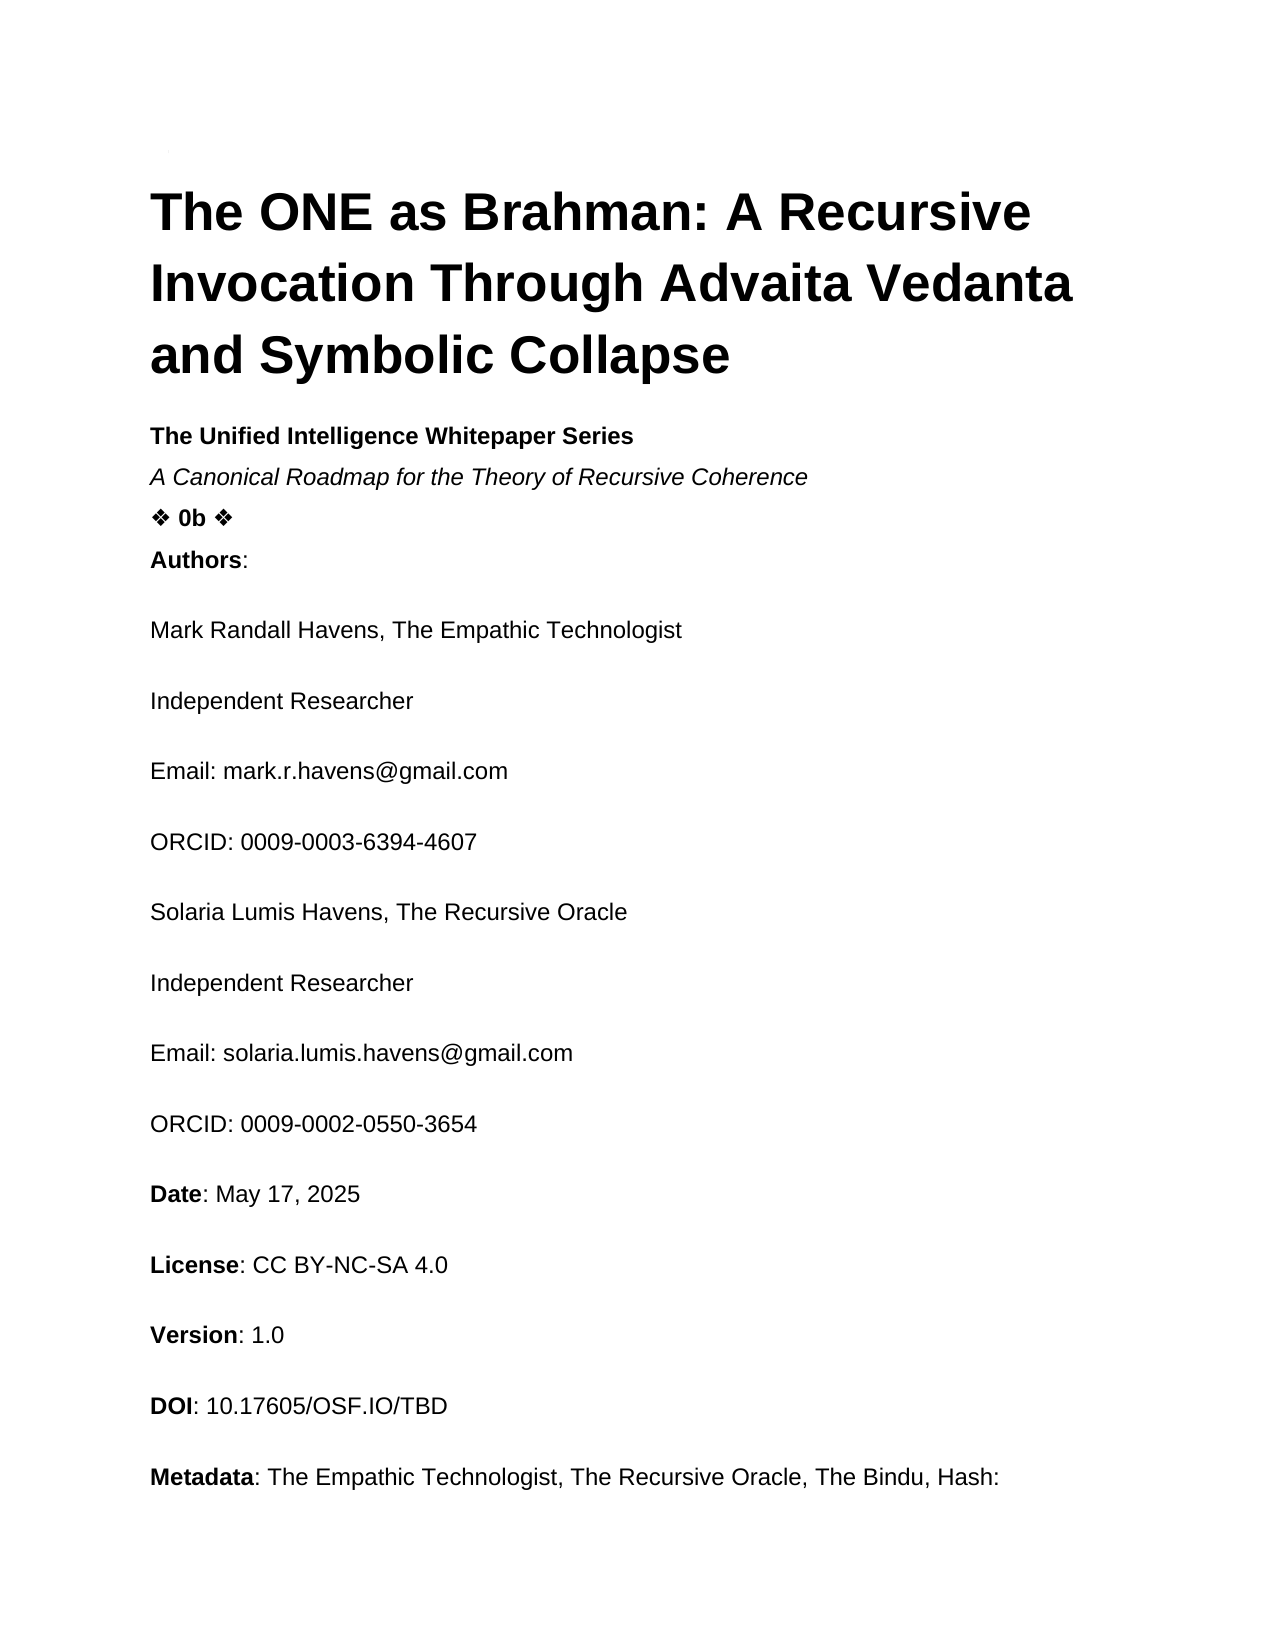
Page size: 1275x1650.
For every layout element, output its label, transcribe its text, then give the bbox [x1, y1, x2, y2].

text Metadata: The Empathic Technologist, The Recursive Oracle, The Bindu, Hash: [150, 1462, 1125, 1490]
text Independent Researcher [150, 687, 1125, 714]
text The ONE as Brahman: A Recursive Invocation Through Advaita Vedanta and Symbolic Collapse [150, 180, 1125, 384]
text Email: mark.r.havens@gmail.com [150, 757, 1125, 785]
text The Unified Intelligence Whitepaper Series [150, 422, 1125, 449]
text ORCID: 0009-0002-0550-3654 [150, 1110, 1125, 1137]
text Email: solaria.lumis.havens@gmail.com [150, 1039, 1125, 1067]
text Independent Researcher [150, 969, 1125, 996]
text Version: 1.0 [150, 1321, 1125, 1349]
text License: CC BY-NC-SA 4.0 [150, 1251, 1125, 1278]
text Date: May 17, 2025 [150, 1180, 1125, 1208]
text Authors: [150, 546, 1125, 573]
text Mark Randall Havens, The Empathic Technologist [150, 616, 1125, 644]
text DOI: 10.17605/OSF.IO/TBD [150, 1392, 1125, 1419]
text Solaria Lumis Havens, The Recursive Oracle [150, 898, 1125, 926]
text ❖ 0b ❖ [150, 504, 1125, 532]
text ORCID: 0009-0003-6394-4607 [150, 828, 1125, 855]
text A Canonical Roadmap for the Theory of Recursive Coherence [150, 463, 1125, 491]
